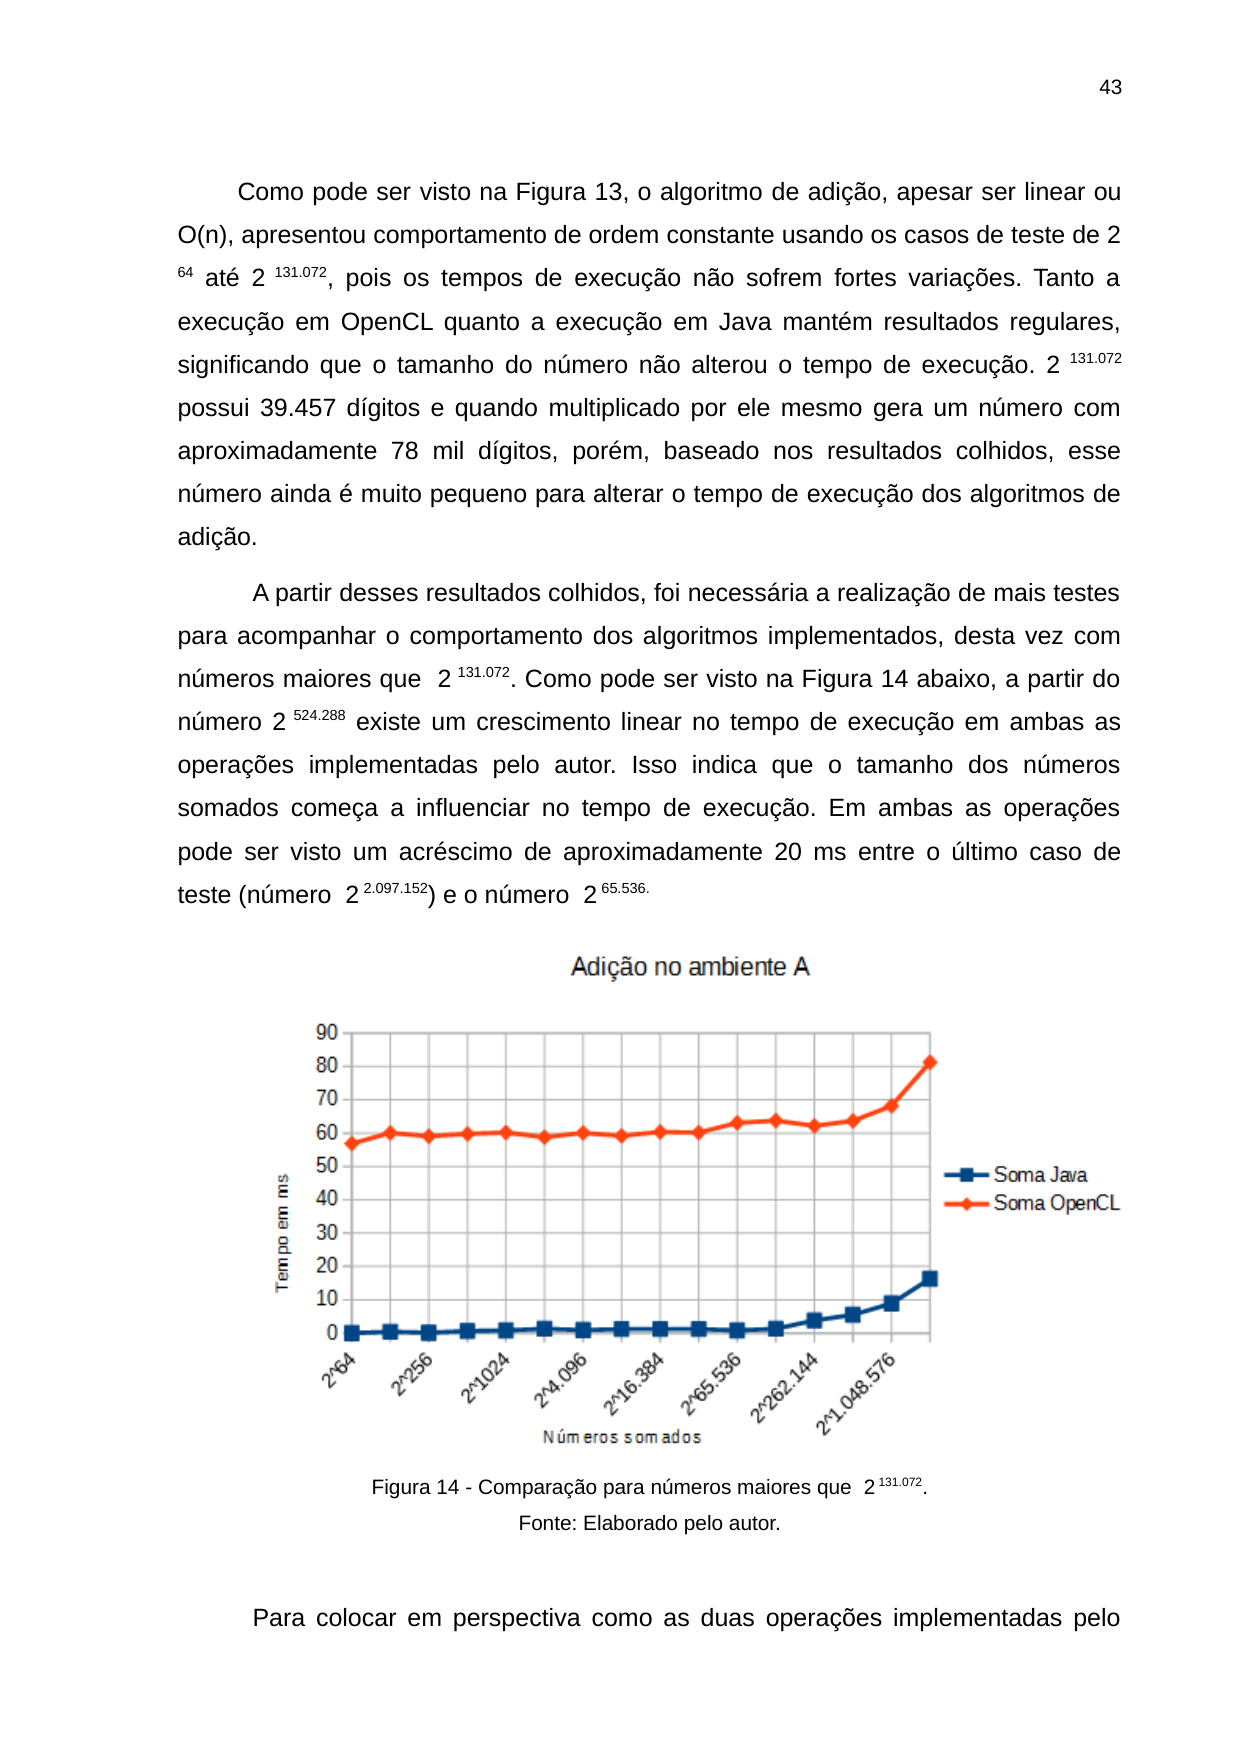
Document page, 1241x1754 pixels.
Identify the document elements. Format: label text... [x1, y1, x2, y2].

text Figura 14 - Comparação para números maiores que 2 131.072. [177, 1475, 1122, 1499]
picture [252, 935, 1130, 1448]
text Fonte: Elaborado pelo autor. [177, 1511, 1122, 1535]
text Para colocar em perspectiva como as duas operações implementadas pelo [177, 1603, 1122, 1632]
text A partir desses resultados colhidos, foi necessária a realização de mais testes para acompanhar o comportamento dos algoritmos implementados, desta vez com números maiores que 2 131.072. Como pode ser visto na Figura 14 abaixo, a partir do número 2 524.288 existe um crescimento linear no tempo de execução em ambas as operações implementadas pelo autor. Isso indica que o tamanho dos números somados começa a influenciar no tempo de execução. Em ambas as operações pode ser visto um acréscimo de aproximadamente 20 ms entre o último caso de teste (número 2 2.097.152) e o número 2 65.536. [177, 578, 1122, 908]
text Como pode ser visto na Figura 13, o algoritmo de adição, apesar ser linear ou O(n), apresentou comportamento de ordem constante usando os casos de teste de 2 64 até 2 131.072, pois os tempos de execução não sofrem fortes variações. Tanto a execução em OpenCL quanto a execução em Java mantém resultados regulares, significando que o tamanho do número não alterou o tempo de execução. 2 131.072 possui 39.457 dígitos e quando multiplicado por ele mesmo gera um número com aproximadamente 78 mil dígitos, porém, baseado nos resultados colhidos, esse número ainda é muito pequeno para alterar o tempo de execução dos algoritmos de adição. [177, 177, 1122, 551]
